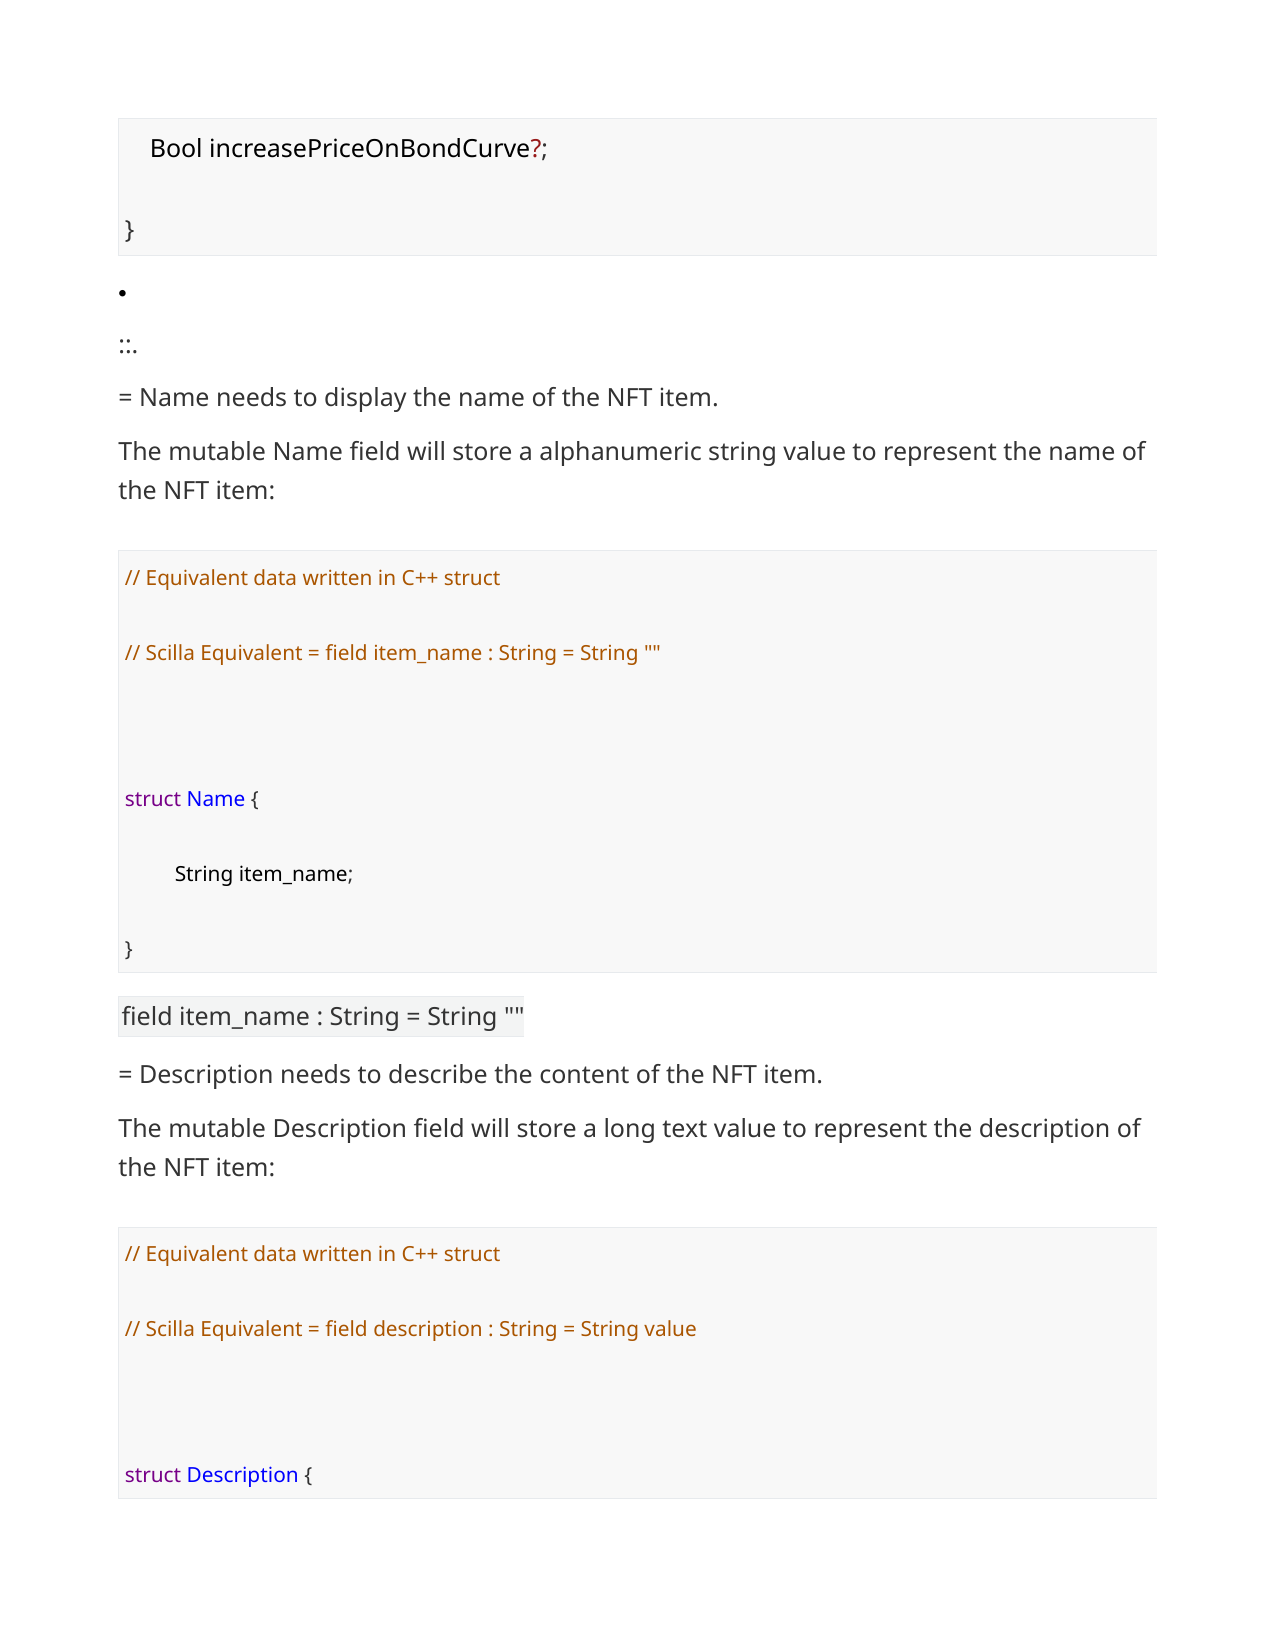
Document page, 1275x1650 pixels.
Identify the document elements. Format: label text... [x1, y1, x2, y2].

text ::. [118, 326, 1157, 360]
text // Equivalent data written in C++ struct [119, 1228, 1157, 1268]
text field item_name : String = String "" [119, 996, 1157, 1036]
text The mutable Name field will store a alphanumeric string value to represent the name of the NFT item: [118, 434, 1157, 507]
text // Equivalent data written in C++ struct [119, 551, 1157, 591]
text // Scilla Equivalent = field item_name : String = String "" [119, 625, 1157, 666]
list Bool increasePriceOnBondCurve?; [119, 119, 1157, 165]
list } [119, 199, 1157, 255]
text The mutable Description field will store a long text value to represent the description of the NFT item: [118, 1110, 1157, 1183]
text String item_name; [119, 847, 1157, 888]
text ​ [119, 701, 1157, 737]
text = Description needs to describe the content of the NFT item. [118, 1057, 1157, 1091]
text = Name needs to display the name of the NFT item. [118, 380, 1157, 414]
text // Scilla Equivalent = field description : String = String value [119, 1302, 1157, 1343]
text ​ [119, 1377, 1157, 1413]
text struct Description { [119, 1448, 1157, 1498]
text struct Name { [119, 771, 1157, 812]
text } [119, 922, 1157, 972]
